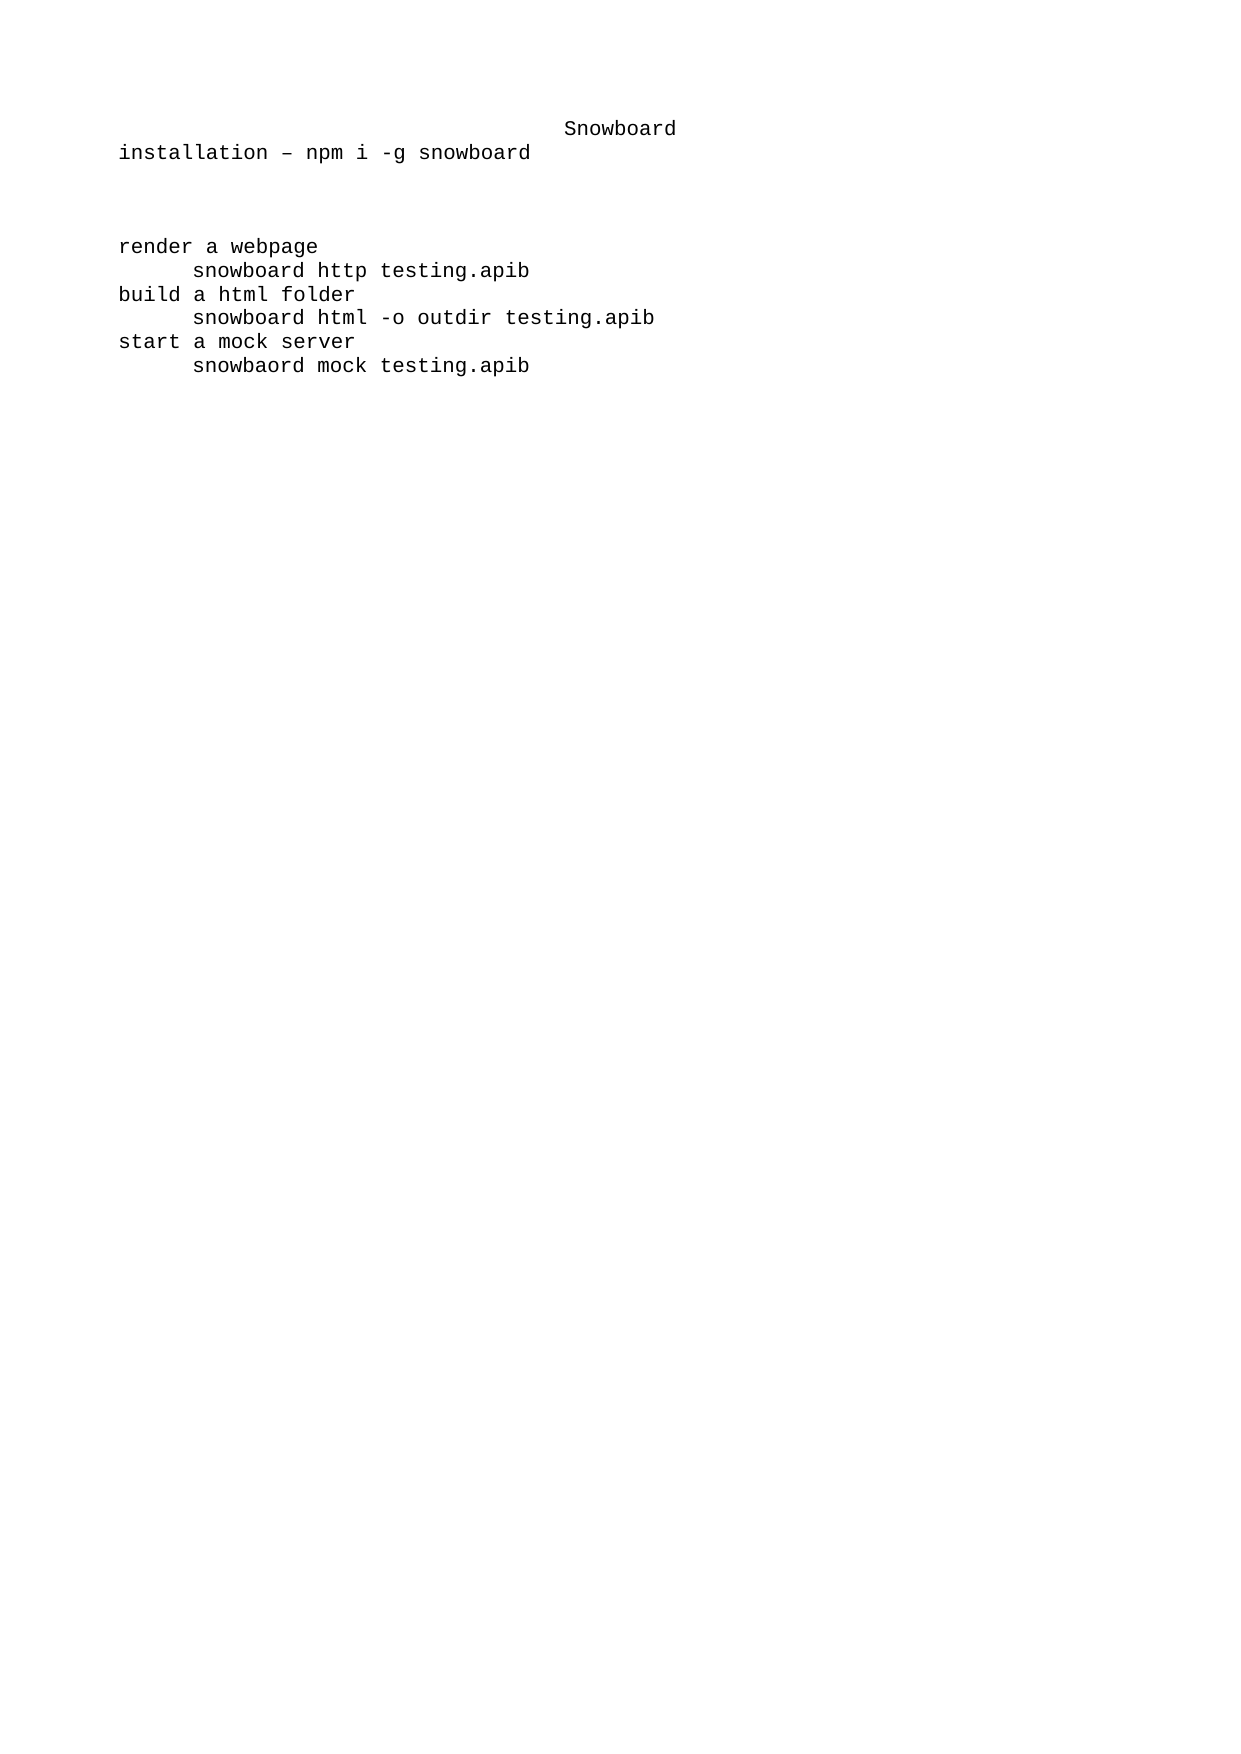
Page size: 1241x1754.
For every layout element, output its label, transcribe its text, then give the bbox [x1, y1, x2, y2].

text snowbaord mock testing.apib [118, 354, 1122, 426]
text build a html folder [118, 284, 1122, 307]
text Snowboard [118, 118, 1122, 142]
text installation – npm i -g snowboard [118, 142, 1122, 165]
text start a mock server [118, 331, 1122, 354]
text render a webpage [118, 236, 1122, 260]
text snowboard html -o outdir testing.apib [118, 307, 1122, 331]
text snowboard http testing.apib [118, 260, 1122, 284]
